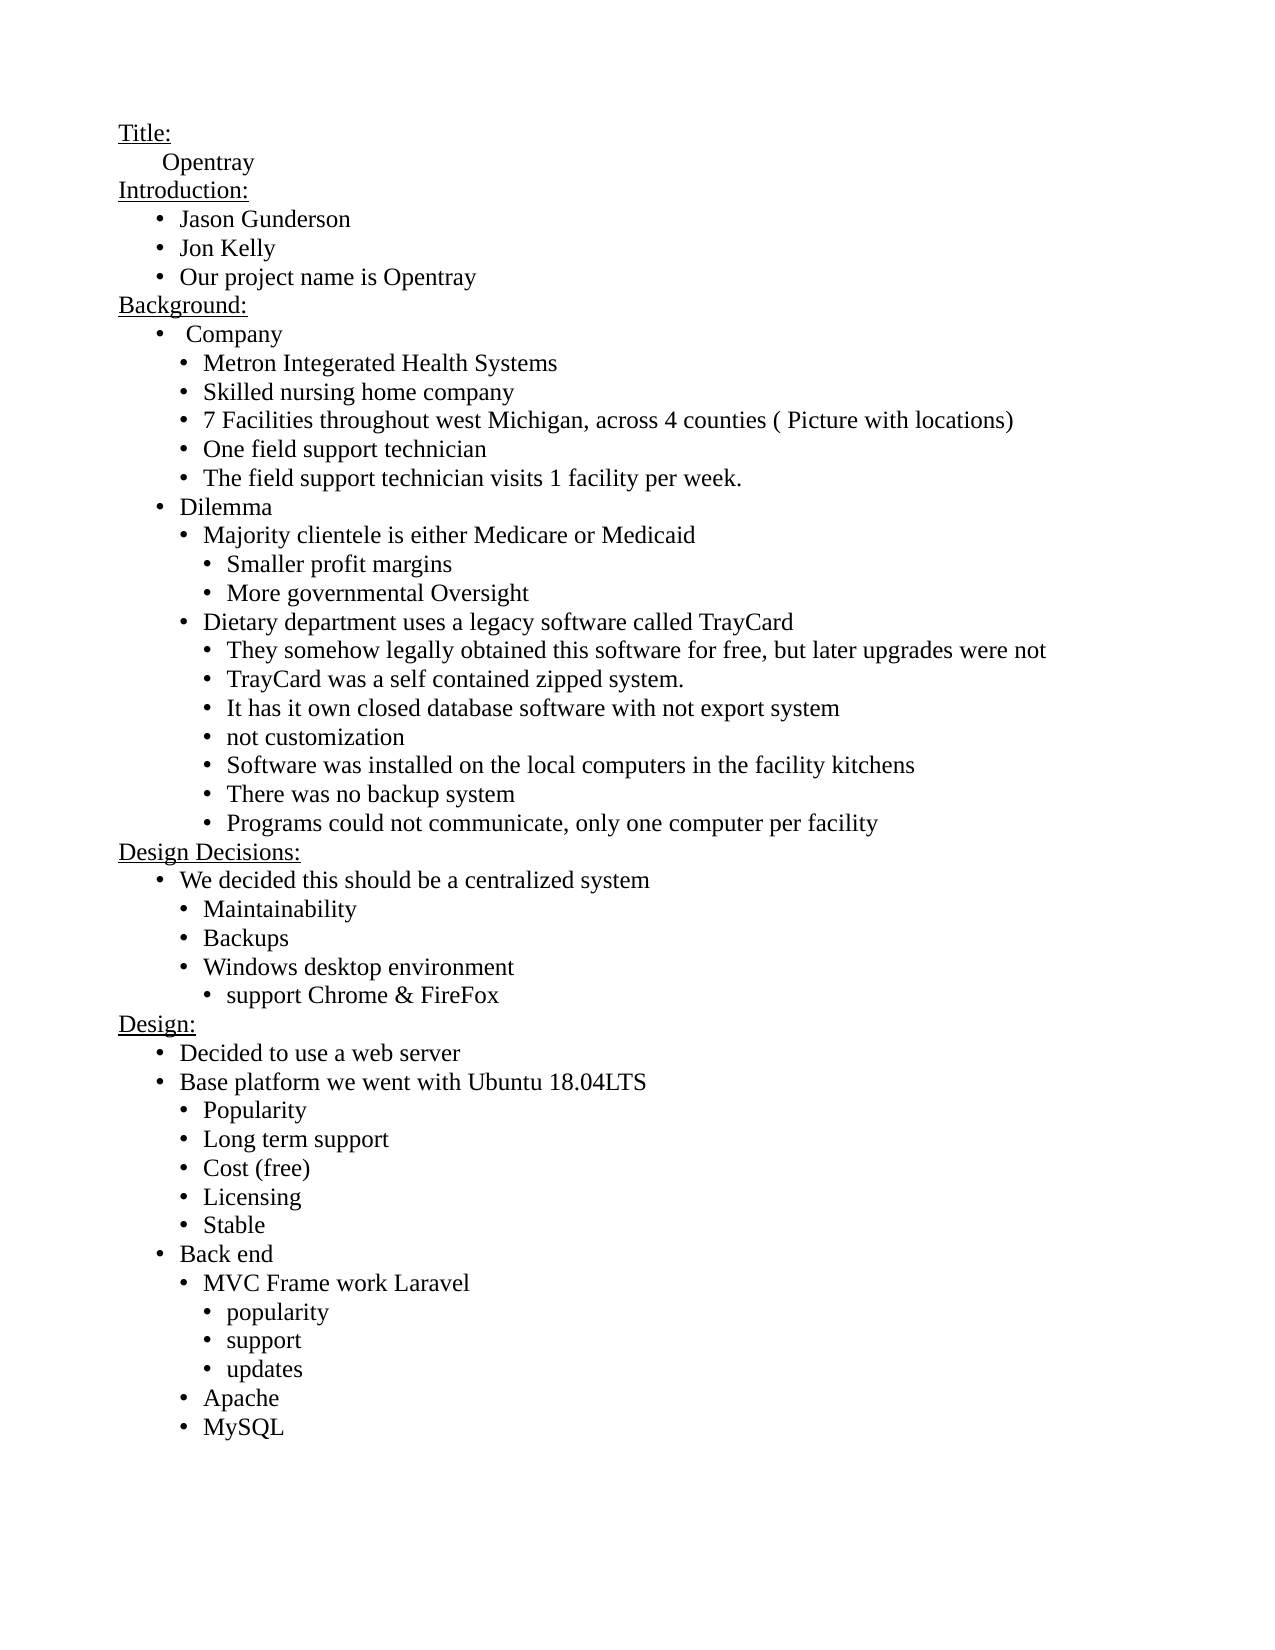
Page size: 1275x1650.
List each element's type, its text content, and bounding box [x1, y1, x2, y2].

list They somehow legally obtained this software for free, but later upgrades were not [203, 636, 1157, 664]
list Backups [179, 923, 1157, 952]
text Introduction: [118, 176, 1157, 204]
list MVC Frame work Laravel [179, 1268, 1157, 1297]
text Opentray [118, 147, 1157, 176]
list The field support technician visits 1 facility per week. [179, 463, 1157, 492]
list Jon Kelly [156, 233, 1157, 262]
list Licensing [179, 1182, 1157, 1211]
list Cost (free) [179, 1153, 1157, 1182]
list Back end [156, 1239, 1157, 1268]
list MySQL [179, 1412, 1157, 1441]
list Jason Gunderson [156, 204, 1157, 233]
list Programs could not communicate, only one computer per facility [203, 808, 1157, 837]
list TrayCard was a self contained zipped system. [203, 664, 1157, 693]
list popularity [203, 1297, 1157, 1326]
list Dietary department uses a legacy software called TrayCard [179, 607, 1157, 636]
list support Chrome & FireFox [203, 981, 1157, 1009]
list Base platform we went with Ubuntu 18.04LTS [156, 1067, 1157, 1096]
list Stable [179, 1211, 1157, 1239]
list Apache [179, 1383, 1157, 1412]
list Maintainability [179, 894, 1157, 923]
list Popularity [179, 1096, 1157, 1124]
list Smaller profit margins [203, 549, 1157, 578]
list Majority clientele is either Medicare or Medicaid [179, 521, 1157, 549]
list Long term support [179, 1124, 1157, 1153]
list Software was installed on the local computers in the facility kitchens [203, 751, 1157, 779]
list There was no backup system [203, 779, 1157, 808]
text Design Decisions: [118, 837, 1157, 866]
list not customization [203, 722, 1157, 751]
list More governmental Oversight [203, 578, 1157, 607]
list 7 Facilities throughout west Michigan, across 4 counties ( Picture with locations) [179, 406, 1157, 434]
list One field support technician [179, 434, 1157, 463]
list Skilled nursing home company [179, 377, 1157, 406]
list support [203, 1326, 1157, 1354]
list It has it own closed database software with not export system [203, 693, 1157, 722]
list Windows desktop environment [179, 952, 1157, 981]
list Company [156, 319, 1157, 348]
list Decided to use a web server [156, 1038, 1157, 1067]
text Design: [118, 1009, 1157, 1038]
list Our project name is Opentray [156, 262, 1157, 291]
text Background: [118, 291, 1157, 319]
text Title: [118, 118, 1157, 147]
list updates [203, 1354, 1157, 1383]
list Metron Integerated Health Systems [179, 348, 1157, 377]
list Dilemma [156, 492, 1157, 521]
list We decided this should be a centralized system [156, 866, 1157, 894]
